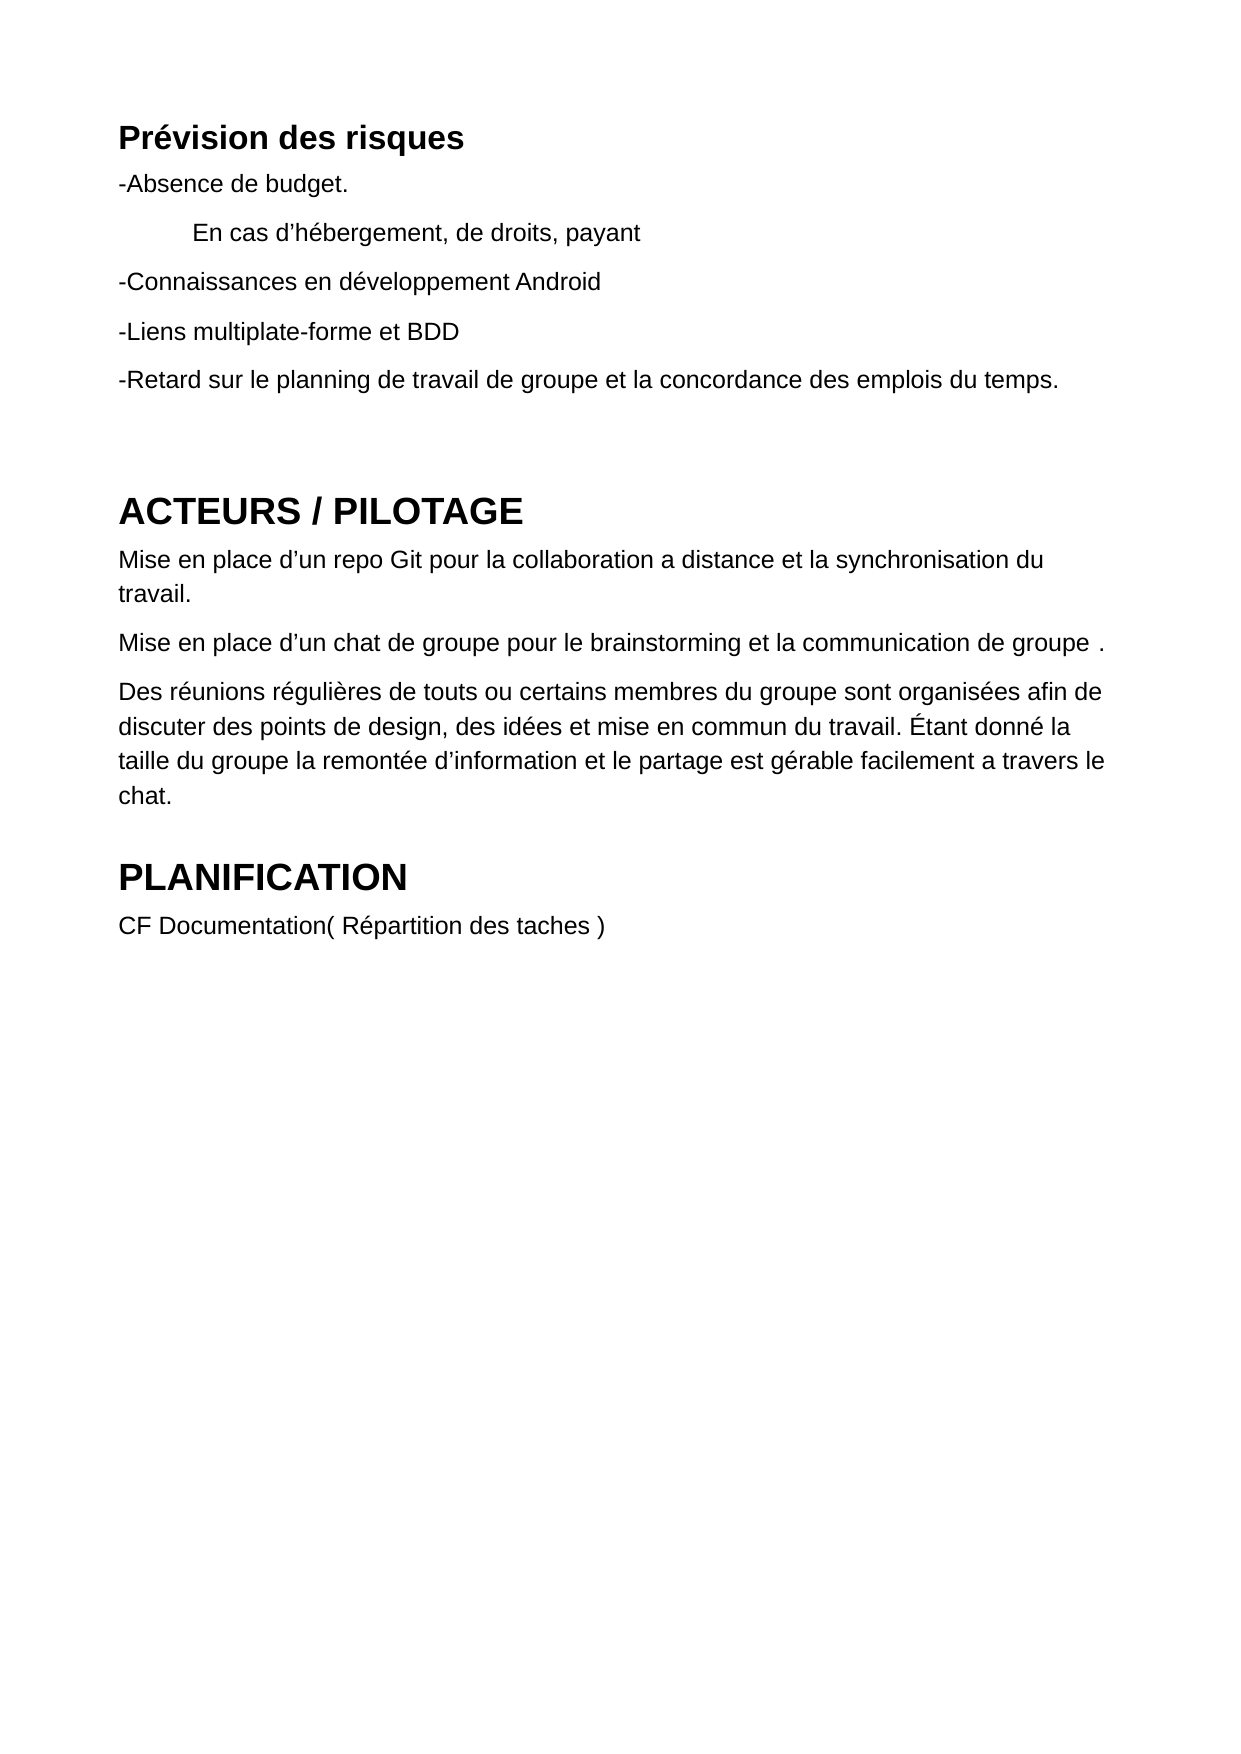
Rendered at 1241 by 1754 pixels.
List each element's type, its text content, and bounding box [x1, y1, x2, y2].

subtitle PLANIFICATION [118, 855, 1122, 898]
subtitle ACTEURS / PILOTAGE [118, 489, 1122, 532]
text Mise en place d’un chat de groupe pour le brainstorming et la communication de groupe . [118, 628, 1122, 657]
text CF Documentation( Répartition des taches ) [118, 911, 1122, 940]
text -Liens multiplate-forme et BDD [118, 316, 1122, 345]
text En cas d’hébergement, de droits, payant [118, 218, 1122, 247]
text -Absence de budget. [118, 169, 1122, 198]
text Mise en place d’un repo Git pour la collaboration a distance et la synchronisation du travail. [118, 545, 1122, 608]
text -Retard sur le planning de travail de groupe et la concordance des emplois du temps. [118, 366, 1122, 394]
text Des réunions régulières de touts ou certains membres du groupe sont organisées afin de discuter des points de design, des idées et mise en commun du travail. Étant donné la taille du groupe la remontée d’information et le partage est gérable facilement a travers le chat. [118, 677, 1122, 809]
text -Connaissances en développement Android [118, 267, 1122, 296]
subtitle Prévision des risques [118, 118, 1122, 157]
